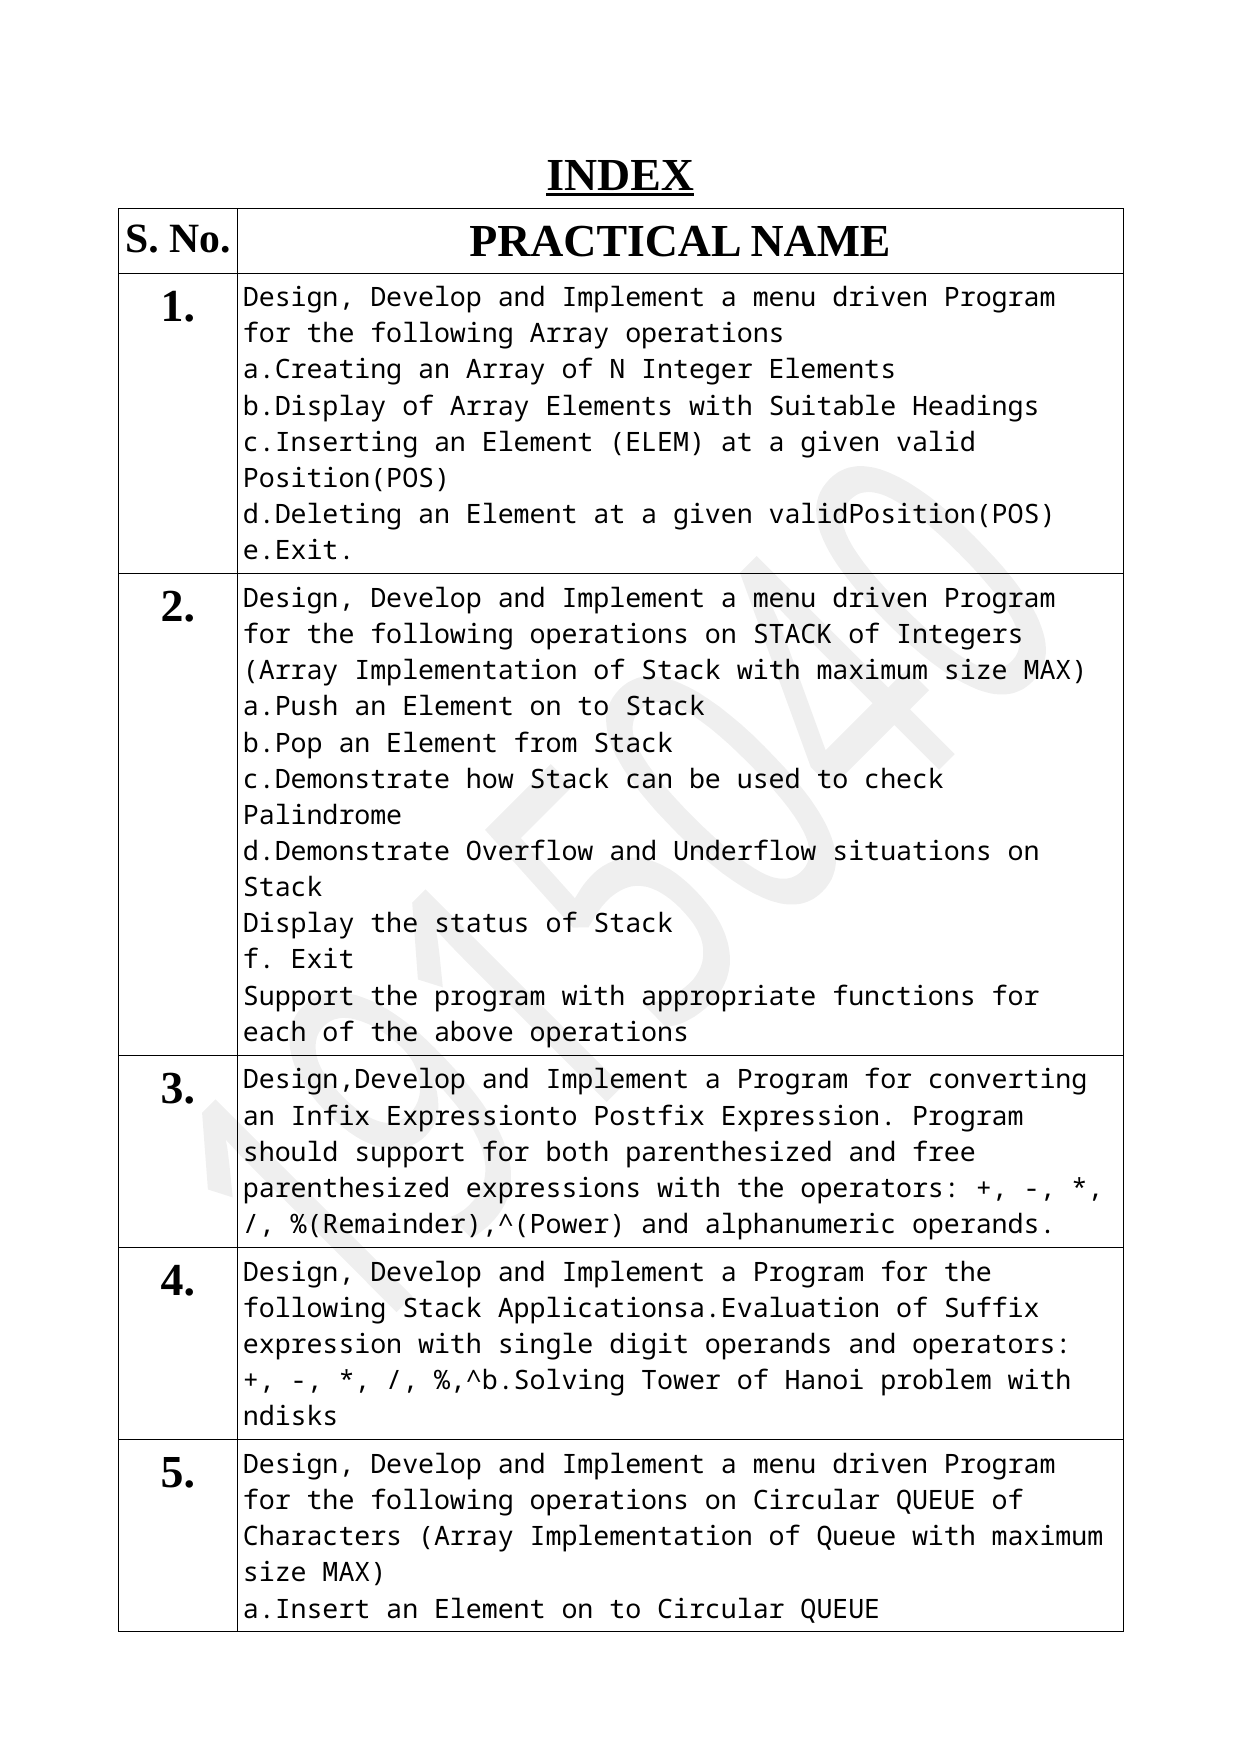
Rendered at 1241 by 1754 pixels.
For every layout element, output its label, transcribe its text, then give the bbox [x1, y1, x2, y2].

table_cell 4. [119, 1248, 237, 1439]
table_cell 2. [119, 574, 237, 1054]
table_cell Design,Develop and Implement a Program for converting an Infix Expressionto Postfix Expression. Program should support for both parenthesized and free parenthesized expressions with the operators: +, -, *, /, %(Remainder),^(Power) and alphanumeric operands. [238, 1056, 1123, 1247]
table_cell Design, Develop and Implement a Program for the following Stack Applicationsa.Evaluation of Suffix expression with single digit operands and operators: +, -, *, /, %,^b.Solving Tower of Hanoi problem with ndisks [238, 1248, 1123, 1439]
table_cell 3. [119, 1056, 237, 1247]
table_header PRACTICAL NAME [238, 209, 1123, 272]
table_cell 5. [119, 1440, 237, 1631]
table_cell Design, Develop and Implement a menu driven Program for the following operations on STACK of Integers (Array Implementation of Stack with maximum size MAX) a.Push an Element on to Stack b.Pop an Element from Stack c.Demonstrate how Stack can be used to check Palindrome d.Demonstrate Overflow and Underflow situations on Stack Display the status of Stack f. Exit Support the program with appropriate functions for each of the above operations [238, 574, 1123, 1054]
text INDEX [118, 148, 1122, 200]
table_cell Design, Develop and Implement a menu driven Program for the following operations on Circular QUEUE of Characters (Array Implementation of Queue with maximum size MAX) a.Insert an Element on to Circular QUEUE [238, 1440, 1123, 1631]
table_cell Design, Develop and Implement a menu driven Program for the following Array operations a.Creating an Array of N Integer Elements b.Display of Array Elements with Suitable Headings c.Inserting an Element (ELEM) at a given valid Position(POS) d.Deleting an Element at a given validPosition(POS) e.Exit. [238, 274, 1123, 573]
table_header S. No. [119, 209, 237, 272]
table_cell 1. [119, 274, 237, 573]
